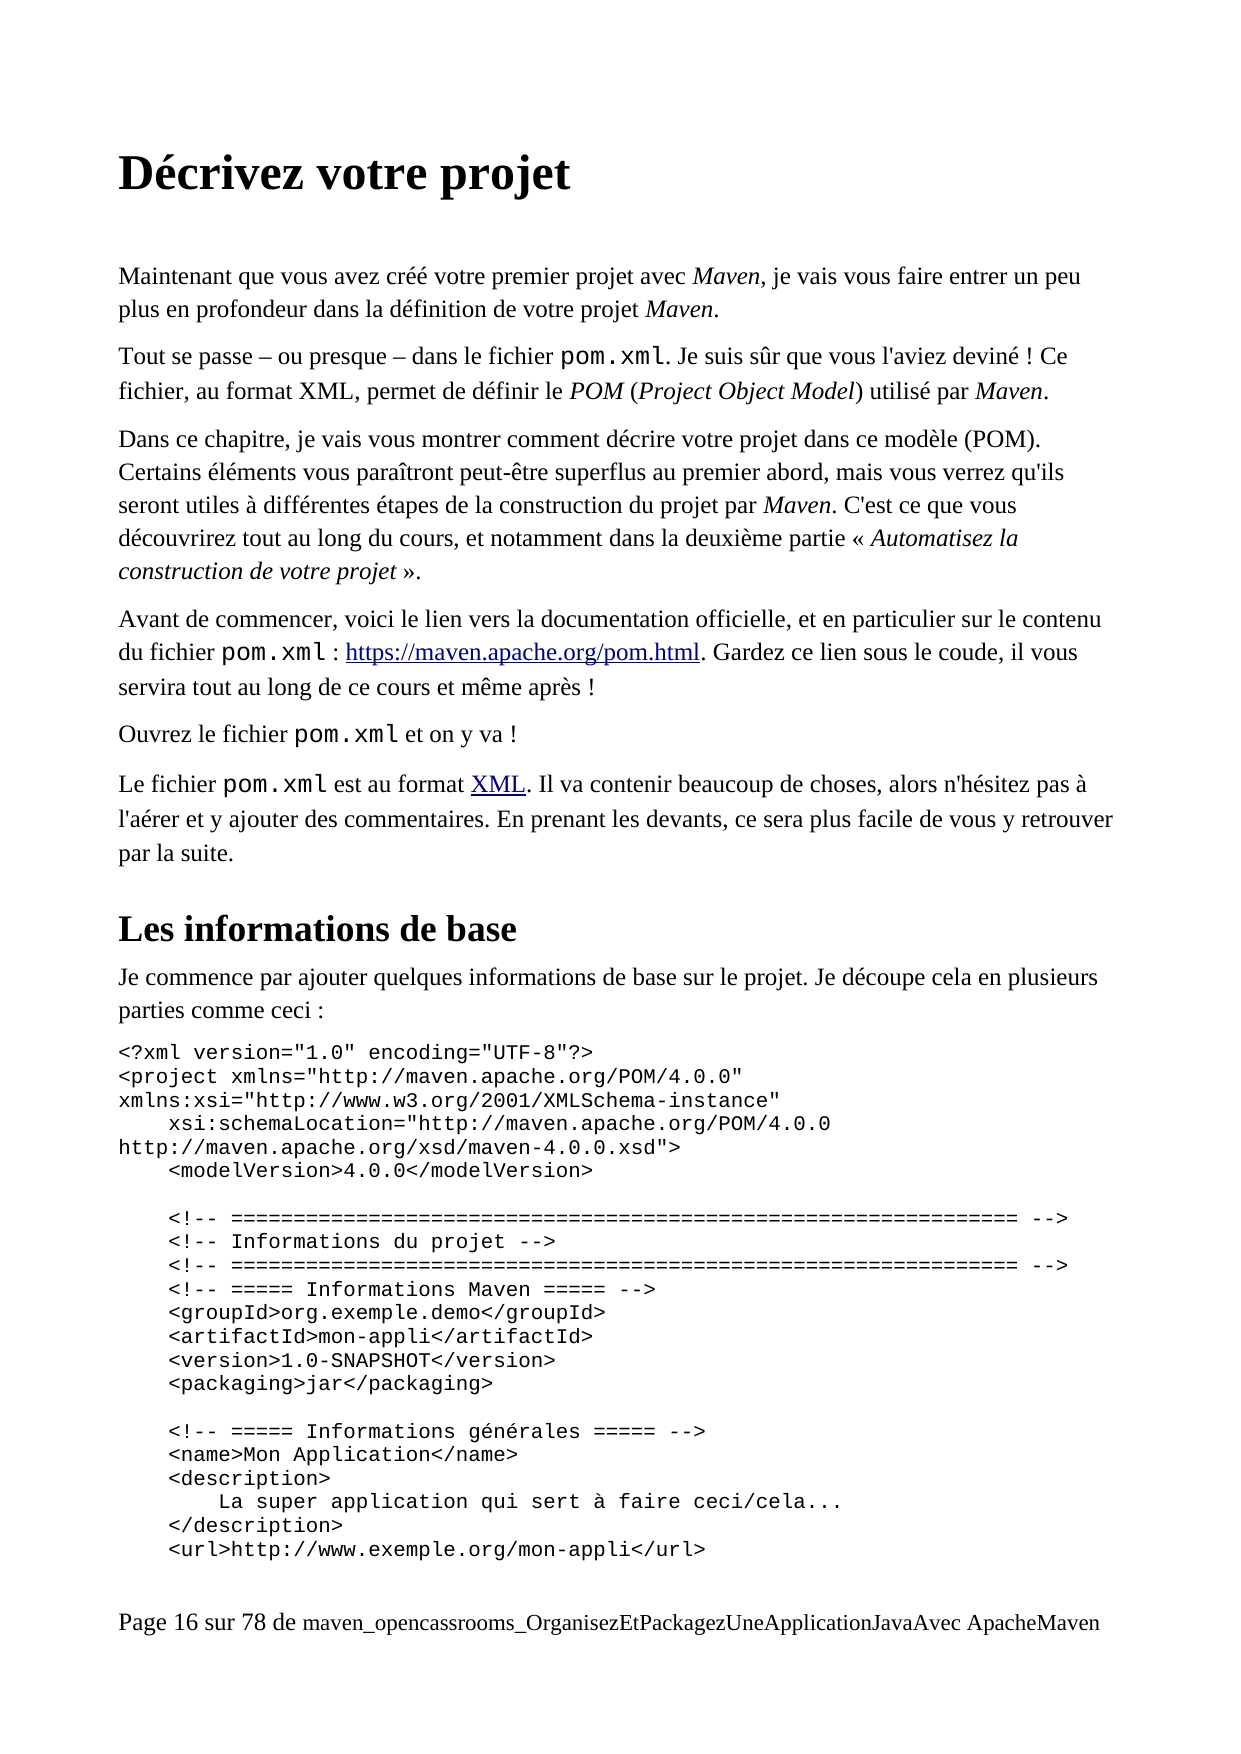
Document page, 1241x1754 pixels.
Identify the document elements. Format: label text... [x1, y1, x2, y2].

text <!-- =============================================================== --> [118, 1255, 1122, 1279]
text <artifactId>mon-appli</artifactId> [118, 1326, 1122, 1350]
text <?xml version="1.0" encoding="UTF-8"?> [118, 1042, 1122, 1066]
text Maintenant que vous avez créé votre premier projet avec Maven, je vais vous faire entrer un peu plus en profondeur dans la définition de votre projet Maven. [118, 261, 1122, 322]
text <!-- ===== Informations générales ===== --> [118, 1421, 1122, 1444]
text <version>1.0-SNAPSHOT</version> [118, 1350, 1122, 1373]
text <modelVersion>4.0.0</modelVersion> [118, 1161, 1122, 1184]
text <!-- ===== Informations Maven ===== --> [118, 1279, 1122, 1302]
text Je commence par ajouter quelques informations de base sur le projet. Je découpe cela en plusieurs parties comme ceci : [118, 962, 1122, 1023]
text Ouvrez le fichier pom.xml et on y va ! [118, 719, 1122, 750]
text Avant de commencer, voici le lien vers la documentation officielle, et en particulier sur le contenu du fichier pom.xml : https://maven.apache.org/pom.html. Gardez ce lien sous le coude, il vous servira tout au long de ce cours et même après ! [118, 604, 1122, 701]
text <url>http://www.exemple.org/mon-appli</url> [118, 1539, 1122, 1562]
text <packaging>jar</packaging> [118, 1373, 1122, 1397]
text La super application qui sert à faire ceci/cela... [118, 1492, 1122, 1515]
text Tout se passe – ou presque – dans le fichier pom.xml. Je suis sûr que vous l'aviez deviné ! Ce fichier, au format XML, permet de définir le POM (Project Object Model) utilisé par Maven. [118, 341, 1122, 405]
text <name>Mon Application</name> [118, 1444, 1122, 1468]
text <groupId>org.exemple.demo</groupId> [118, 1302, 1122, 1326]
subtitle Les informations de base [118, 906, 1122, 949]
subtitle Décrivez votre projet [118, 143, 1122, 201]
text Le fichier pom.xml est au format XML. Il va contenir beaucoup de choses, alors n'hésitez pas à l'aérer et y ajouter des commentaires. En prenant les devants, ce sera plus facile de vous y retrouver par la suite. [118, 769, 1122, 866]
text <!-- =============================================================== --> [118, 1208, 1122, 1231]
text </description> [118, 1515, 1122, 1539]
text <project xmlns="http://maven.apache.org/POM/4.0.0" xmlns:xsi="http://www.w3.org/2001/XMLSchema-instance" [118, 1066, 1122, 1113]
text xsi:schemaLocation="http://maven.apache.org/POM/4.0.0 http://maven.apache.org/xsd/maven-4.0.0.xsd"> [118, 1113, 1122, 1161]
text Dans ce chapitre, je vais vous montrer comment décrire votre projet dans ce modèle (POM). Certains éléments vous paraîtront peut-être superflus au premier abord, mais vous verrez qu'ils seront utiles à différentes étapes de la construction du projet par Maven. C'est ce que vous découvrirez tout au long du cours, et notamment dans la deuxième partie « Automatisez la construction de votre projet ». [118, 424, 1122, 585]
text <description> [118, 1468, 1122, 1492]
text <!-- Informations du projet --> [118, 1231, 1122, 1255]
